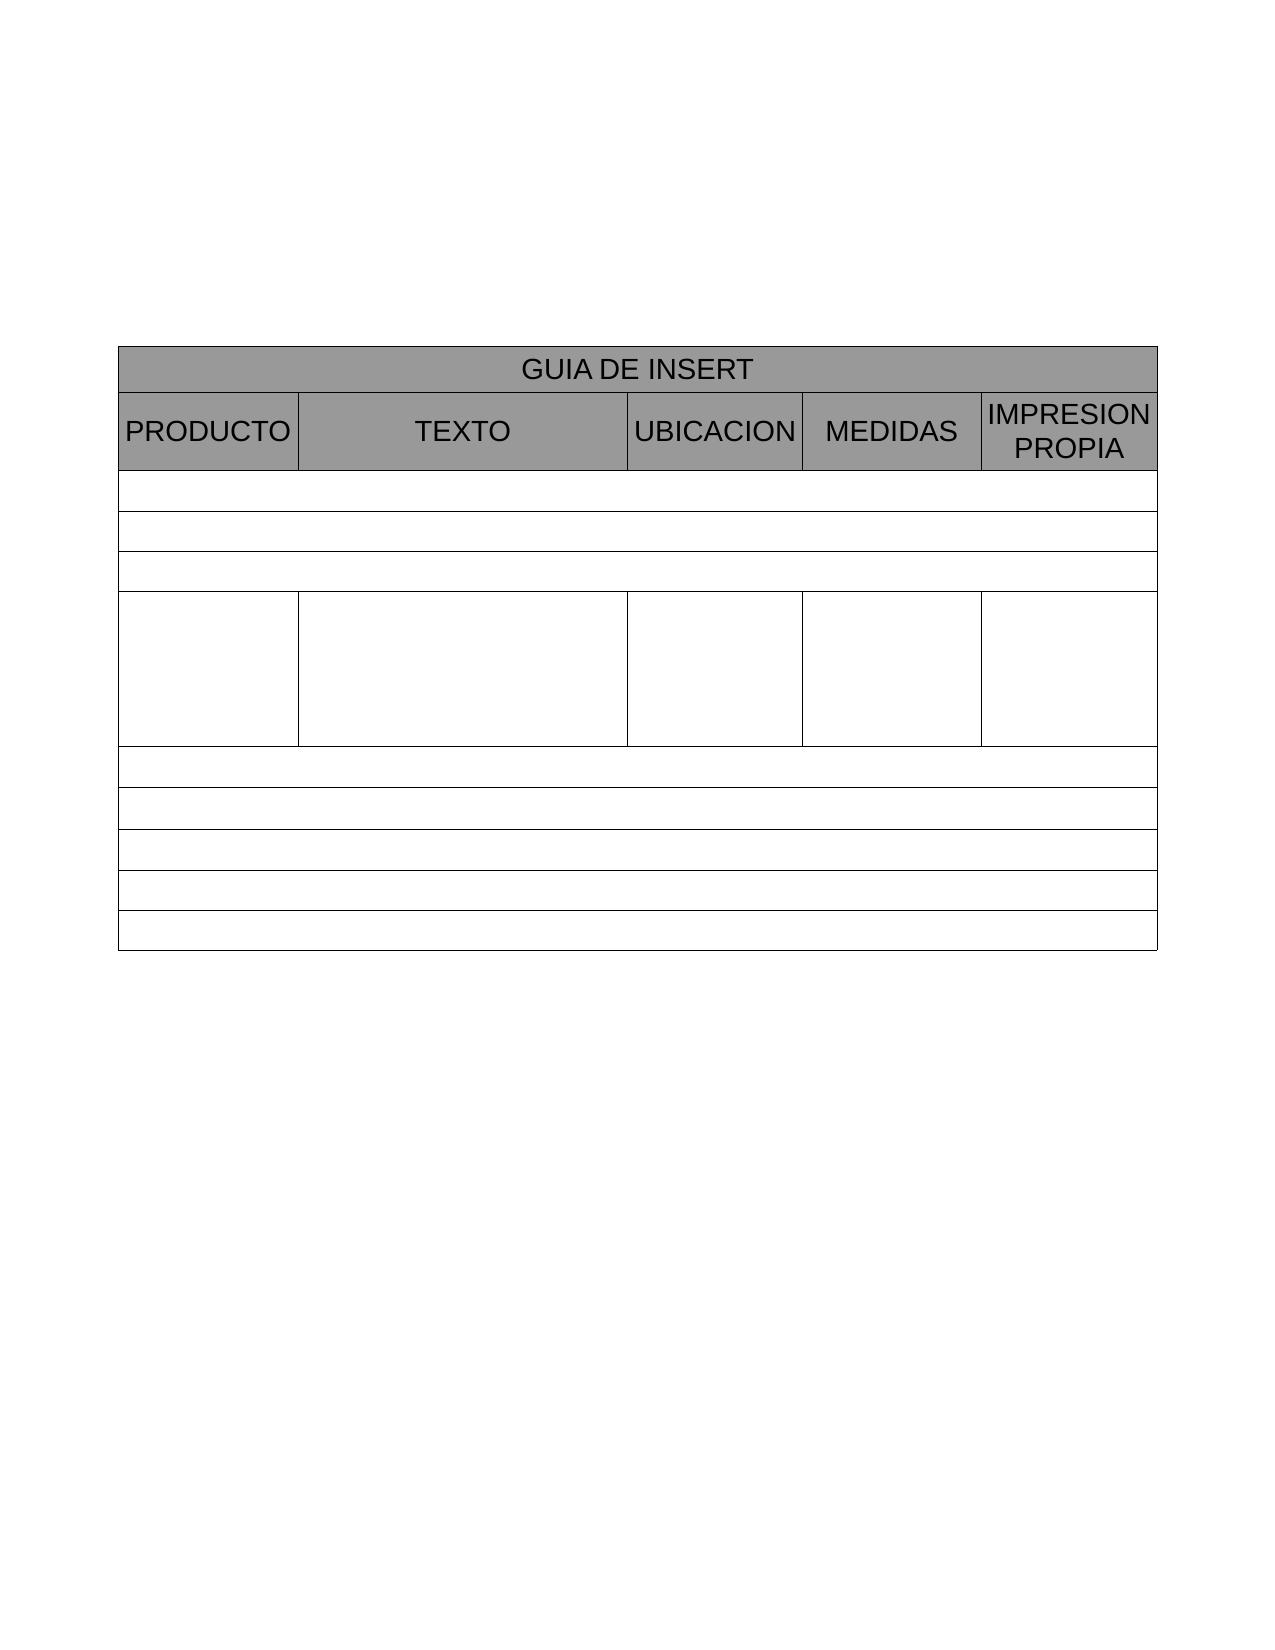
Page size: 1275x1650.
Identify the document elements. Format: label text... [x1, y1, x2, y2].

table_cell </when> [119, 747, 1157, 787]
table_cell <otherwise test=""> [119, 788, 1157, 829]
table_cell </choose> [119, 871, 1157, 910]
table_cell </otherwise> [119, 830, 1157, 869]
table_cell </for> [119, 911, 1157, 950]
table_cell <p.descrip.split('TEXTO:')[-1]> [299, 592, 627, 746]
table_cell UBICACION [628, 393, 802, 470]
table_cell MEDIDAS [803, 393, 981, 470]
table_cell TEXTO [299, 393, 627, 470]
table_cell <p.medidas> [803, 592, 981, 746]
table_cell <when test="p.producto.category.name == 'Insert'"> [119, 552, 1157, 591]
table_cell <for each="p in edicion['edicion'].publicacionesDiario"> [119, 471, 1157, 511]
table_cell PRODUCTO [119, 393, 298, 470]
table_header GUIA DE INSERT [119, 347, 1157, 392]
table_cell <p.producto.name> [119, 592, 298, 746]
table_cell <choose test=""> [119, 512, 1157, 551]
table_cell <p.ubicacion> [628, 592, 802, 746]
table_cell <(p.descrip.split('Impresion propia: ')[-1]).split('\n')[0]> [982, 592, 1157, 746]
table_cell IMPRESION PROPIA [982, 393, 1157, 470]
